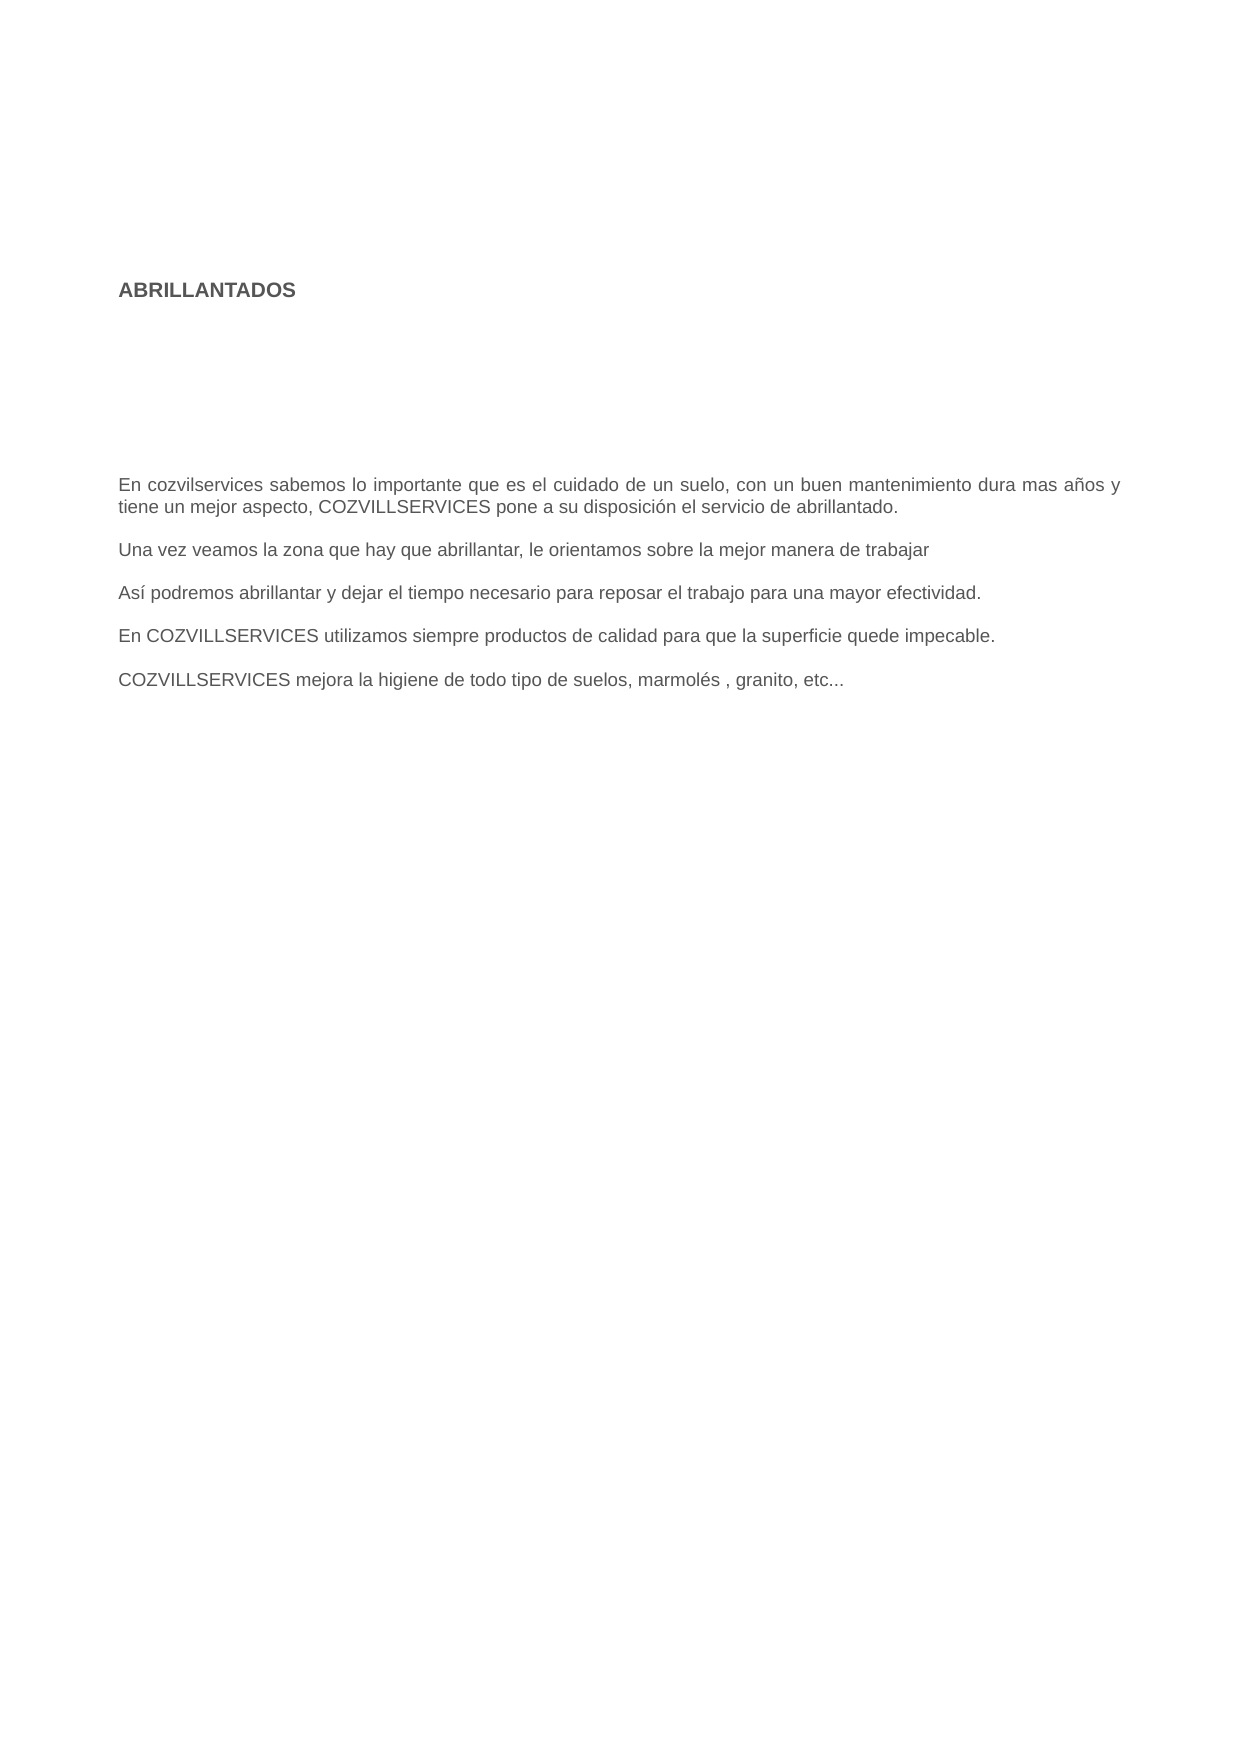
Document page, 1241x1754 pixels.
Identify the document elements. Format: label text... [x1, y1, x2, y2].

text Una vez veamos la zona que hay que abrillantar, le orientamos sobre la mejor manera de trabajar [118, 539, 1122, 561]
text En COZVILLSERVICES utilizamos siempre productos de calidad para que la superficie quede impecable. [118, 625, 1122, 647]
text Así podremos abrillantar y dejar el tiempo necesario para reposar el trabajo para una mayor efectividad. [118, 582, 1122, 604]
text En cozvilservices sabemos lo importante que es el cuidado de un suelo, con un buen mantenimiento dura mas años y tiene un mejor aspecto, COZVILLSERVICES pone a su disposición el servicio de abrillantado. [118, 474, 1122, 517]
text ABRILLANTADOS [118, 278, 1122, 302]
text COZVILLSERVICES mejora la higiene de todo tipo de suelos, marmolés , granito, etc... [118, 668, 1122, 690]
